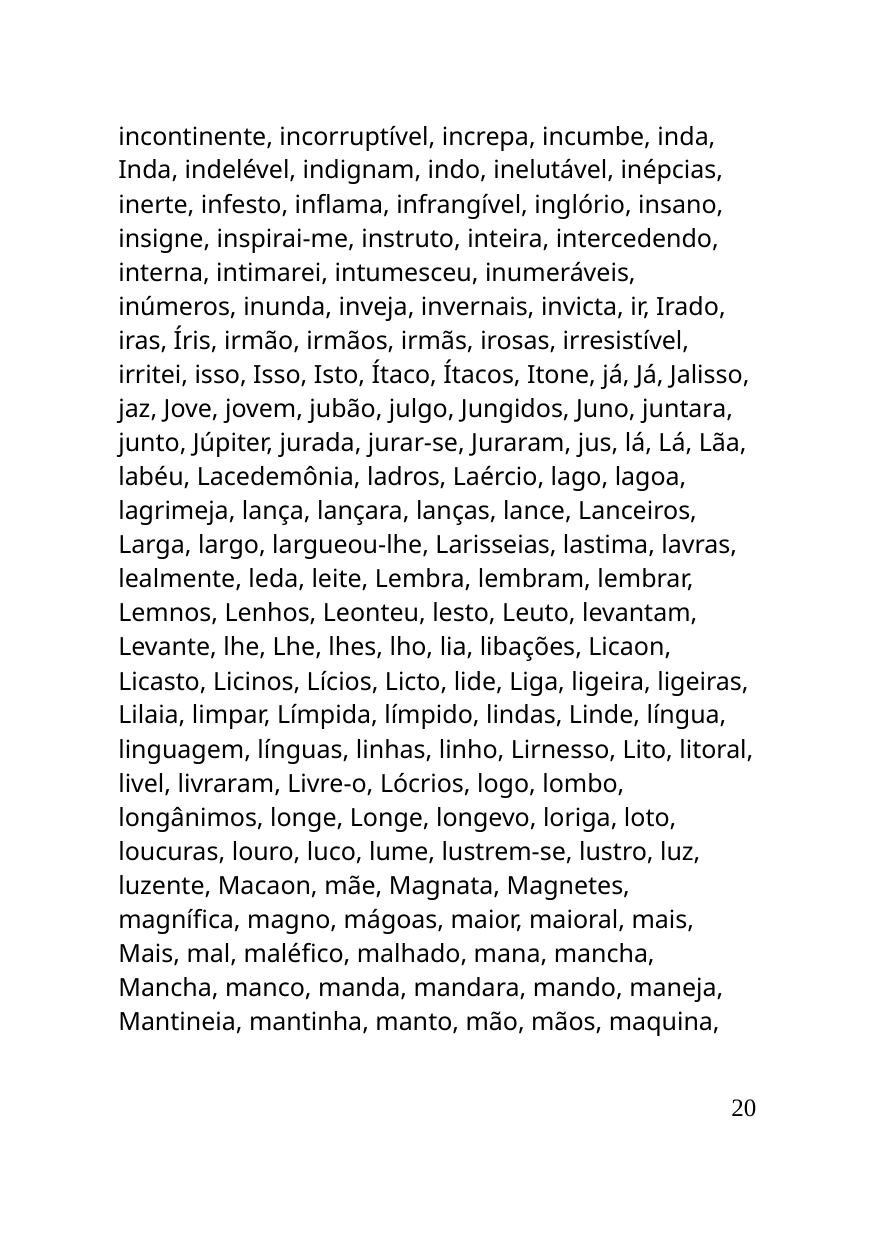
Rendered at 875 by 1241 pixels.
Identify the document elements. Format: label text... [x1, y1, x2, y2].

text incontinente, incorruptível, increpa, incumbe, inda, Inda, indelével, indignam, indo, inelutável, inépcias, inerte, infesto, inflama, infrangível, inglório, insano, insigne, inspirai-me, instruto, inteira, intercedendo, interna, intimarei, intumesceu, inumeráveis, inúmeros, inunda, inveja, invernais, invicta, ir, Irado, iras, Íris, irmão, irmãos, irmãs, irosas, irresistível, irritei, isso, Isso, Isto, Ítaco, Ítacos, Itone, já, Já, Jalisso, jaz, Jove, jovem, jubão, julgo, Jungidos, Juno, juntara, junto, Júpiter, jurada, jurar-se, Juraram, jus, lá, Lá, Lãa, labéu, Lacedemônia, ladros, Laércio, lago, lagoa, lagrimeja, lança, lançara, lanças, lance, Lanceiros, Larga, largo, largueou-lhe, Larisseias, lastima, lavras, lealmente, leda, leite, Lembra, lembram, lembrar, Lemnos, Lenhos, Leonteu, lesto, Leuto, levantam, Levante, lhe, Lhe, lhes, lho, lia, libações, Licaon, Licasto, Licinos, Lícios, Licto, lide, Liga, ligeira, ligeiras, Lilaia, limpar, Límpida, límpido, lindas, Linde, língua, linguagem, línguas, linhas, linho, Lirnesso, Lito, litoral, livel, livraram, Livre-o, Lócrios, logo, lombo, longânimos, longe, Longe, longevo, loriga, loto, loucuras, louro, luco, lume, lustrem-se, lustro, luz, luzente, Macaon, mãe, Magnata, Magnetes, magnífica, magno, mágoas, maior, maioral, mais, Mais, mal, maléfico, malhado, mana, mancha, Mancha, manco, manda, mandara, mando, maneja, Mantineia, mantinha, manto, mão, mãos, maquina, [118, 118, 756, 1038]
